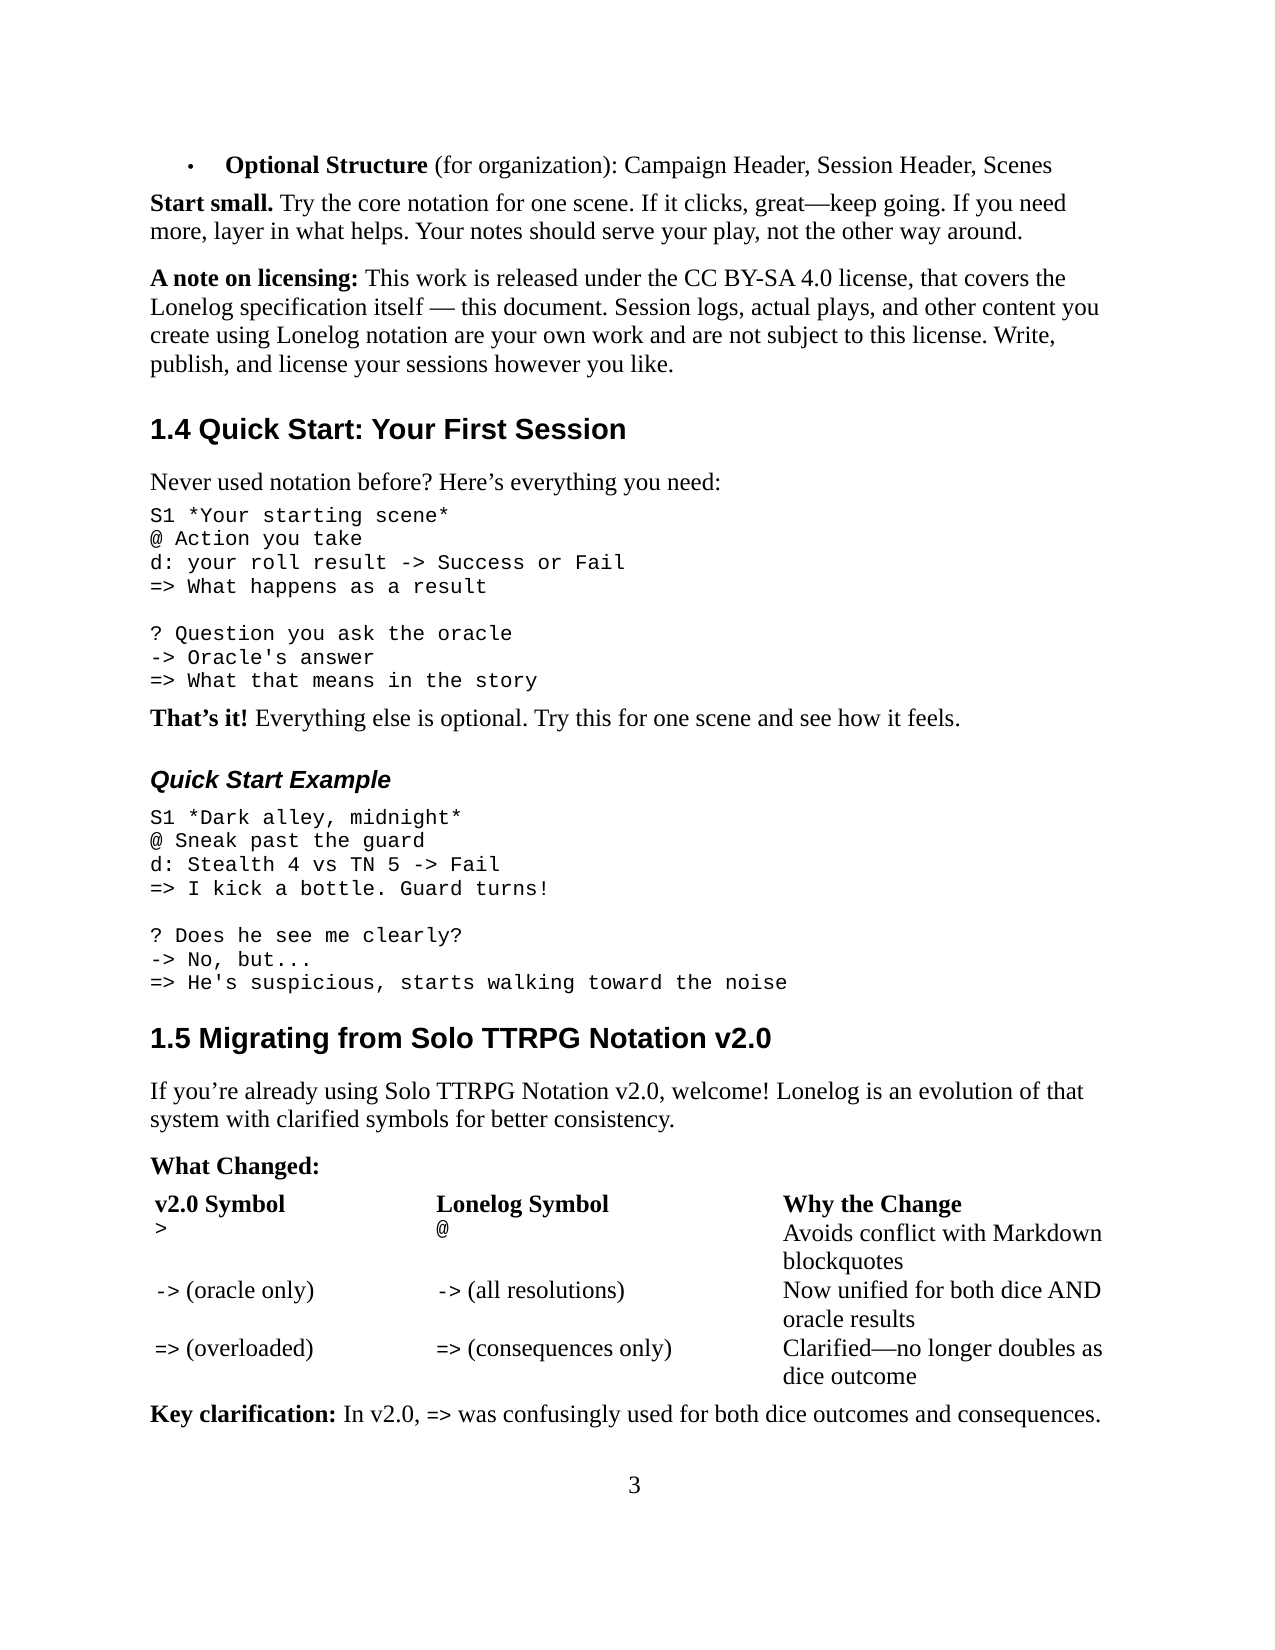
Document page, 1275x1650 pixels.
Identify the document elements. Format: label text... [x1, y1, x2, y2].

table_header v2.0 Symbol [150, 1189, 432, 1218]
table_cell => (overloaded) [150, 1333, 432, 1390]
table_cell -> (all resolutions) [432, 1275, 778, 1333]
table_cell Clarified—no longer doubles as dice outcome [778, 1333, 1125, 1390]
table_cell => (consequences only) [432, 1333, 778, 1390]
text What Changed: [150, 1151, 1125, 1180]
table_cell Now unified for both dice AND oracle results [778, 1275, 1125, 1333]
table_header Lonelog Symbol [432, 1189, 778, 1218]
text => What happens as a result [150, 576, 1125, 599]
table_cell > [150, 1218, 432, 1275]
text d: Stealth 4 vs TN 5 -> Fail [150, 854, 1125, 878]
table_cell -> (oracle only) [150, 1275, 432, 1333]
subtitle Quick Start Example [150, 766, 1125, 794]
text ? Question you ask the oracle [150, 623, 1125, 647]
text That’s it! Everything else is optional. Try this for one scene and see how it feels. [150, 703, 1125, 732]
text ? Does he see me clearly? [150, 925, 1125, 948]
text -> Oracle's answer [150, 647, 1125, 670]
text d: your roll result -> Success or Fail [150, 552, 1125, 576]
text @ Sneak past the guard [150, 830, 1125, 854]
table_header Why the Change [778, 1189, 1125, 1218]
text Start small. Try the core notation for one scene. If it clicks, great—keep going. If you need more, layer in what helps. Your notes should serve your play, not the other way around. [150, 188, 1125, 245]
subtitle 1.4 Quick Start: Your First Session [150, 412, 1125, 446]
text S1 *Your starting scene* [150, 505, 1125, 528]
text Key clarification: In v2.0, => was confusingly used for both dice outcomes and consequences. [150, 1399, 1125, 1429]
table_cell @ [432, 1218, 778, 1275]
text @ Action you take [150, 528, 1125, 552]
text => I kick a bottle. Guard turns! [150, 878, 1125, 901]
text S1 *Dark alley, midnight* [150, 807, 1125, 830]
text => What that means in the story [150, 670, 1125, 694]
subtitle 1.5 Migrating from Solo TTRPG Notation v2.0 [150, 1021, 1125, 1054]
text => He's suspicious, starts walking toward the noise [150, 972, 1125, 996]
list Optional Structure (for organization): Campaign Header, Session Header, Scenes [187, 150, 1125, 179]
table_cell Avoids conflict with Markdown blockquotes [778, 1218, 1125, 1275]
text Never used notation before? Here’s everything you need: [150, 467, 1125, 496]
text If you’re already using Solo TTRPG Notation v2.0, welcome! Lonelog is an evolution of that system with clarified symbols for better consistency. [150, 1076, 1125, 1133]
text A note on licensing: This work is released under the CC BY-SA 4.0 license, that covers the Lonelog specification itself — this document. Session logs, actual plays, and other content you create using Lonelog notation are your own work and are not subject to this license. Write, publish, and license your sessions however you like. [150, 263, 1125, 378]
text -> No, but... [150, 948, 1125, 972]
